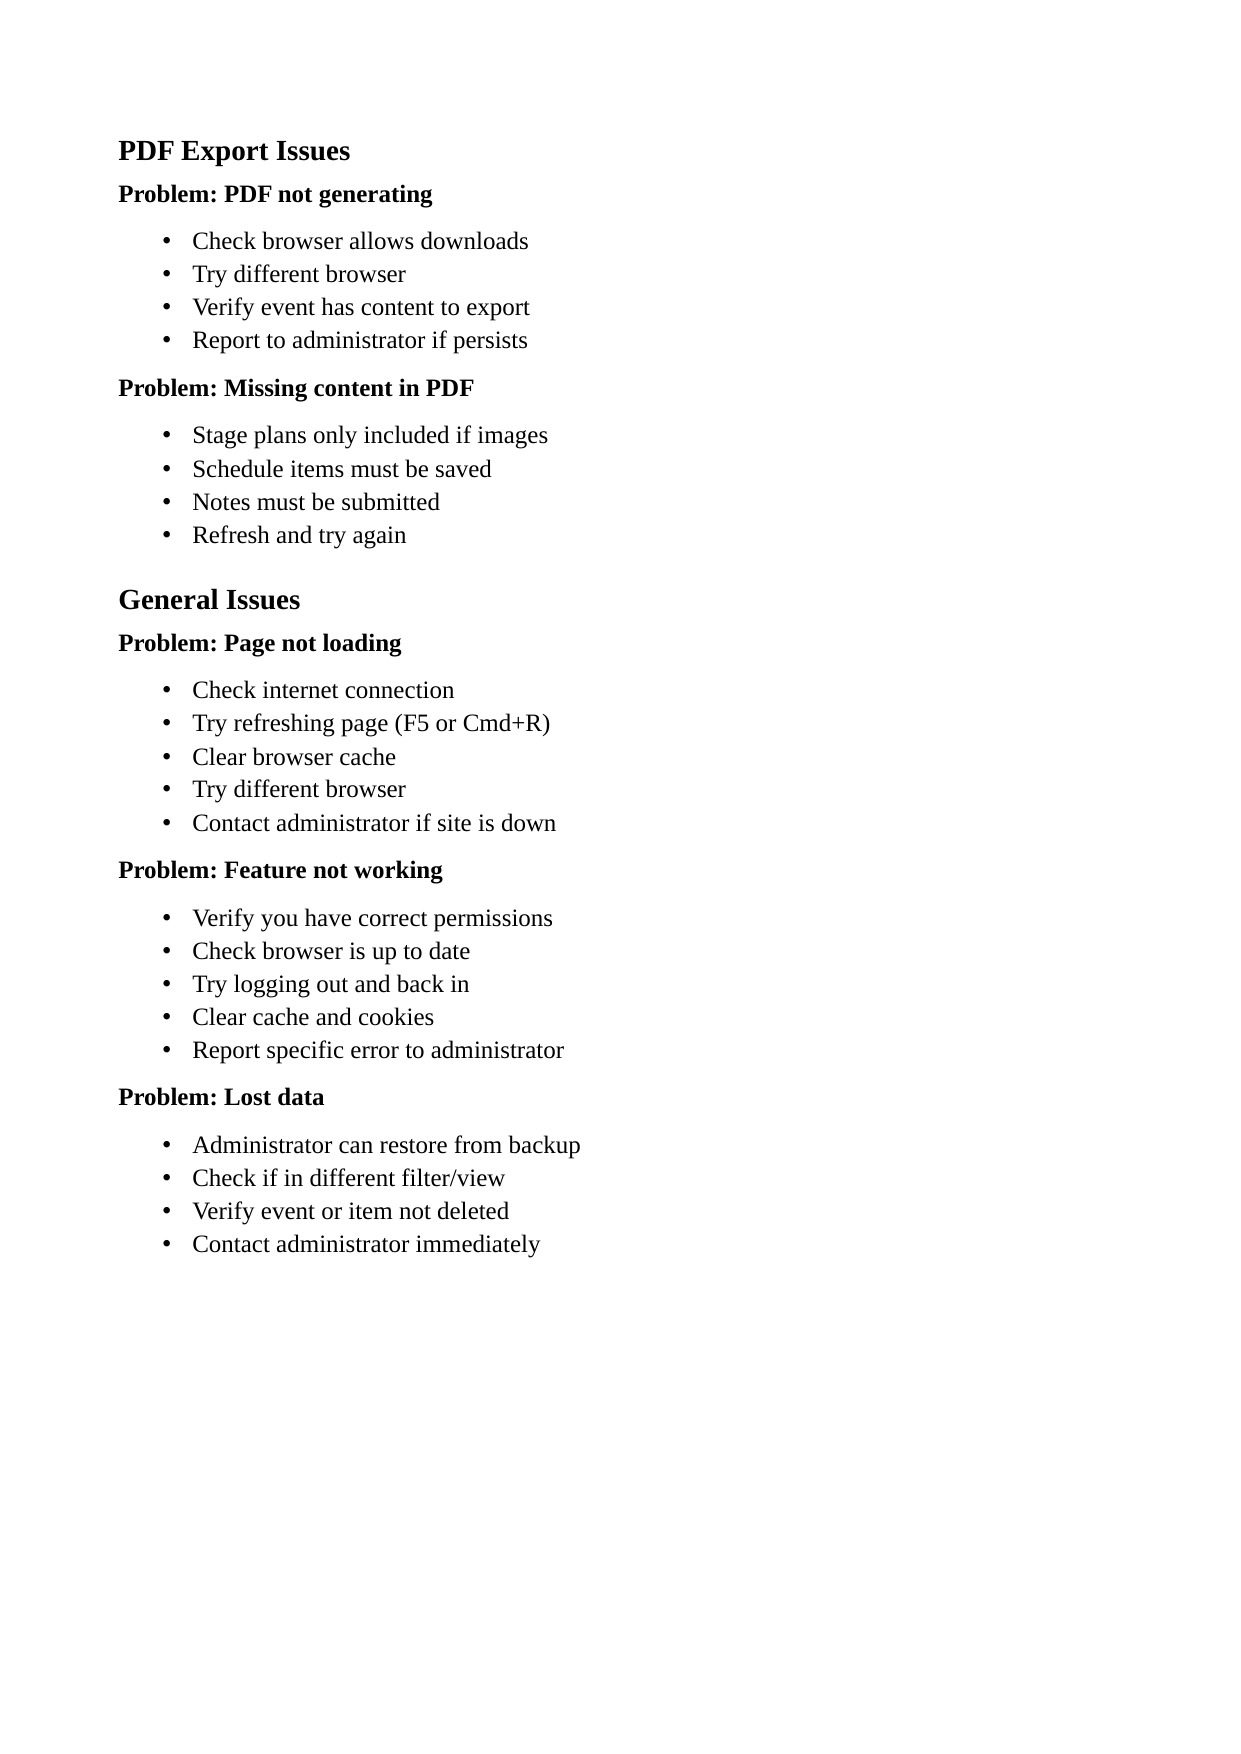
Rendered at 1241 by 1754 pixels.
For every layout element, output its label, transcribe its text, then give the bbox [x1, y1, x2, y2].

list Report specific error to administrator [162, 1035, 1122, 1064]
list Check browser is up to date [162, 936, 1122, 964]
subtitle General Issues [118, 582, 1122, 615]
list Check if in different filter/view [162, 1163, 1122, 1192]
list Try different browser [162, 774, 1122, 803]
list Check internet connection [162, 676, 1122, 704]
list Verify you have correct permissions [162, 903, 1122, 932]
list Try different browser [162, 259, 1122, 288]
list Verify event or item not deleted [162, 1196, 1122, 1225]
text Problem: Feature not working [118, 855, 1122, 884]
subtitle PDF Export Issues [118, 133, 1122, 166]
list Try logging out and back in [162, 969, 1122, 998]
text Problem: Page not loading [118, 628, 1122, 657]
list Contact administrator if site is down [162, 808, 1122, 836]
list Try refreshing page (F5 or Cmd+R) [162, 708, 1122, 737]
list Schedule items must be saved [162, 454, 1122, 482]
list Contact administrator immediately [162, 1229, 1122, 1258]
list Report to administrator if persists [162, 325, 1122, 354]
list Administrator can restore from backup [162, 1130, 1122, 1159]
list Check browser allows downloads [162, 226, 1122, 255]
list Notes must be submitted [162, 487, 1122, 515]
text Problem: PDF not generating [118, 179, 1122, 207]
list Verify event has content to export [162, 292, 1122, 321]
list Clear browser cache [162, 742, 1122, 770]
list Clear cache and cookies [162, 1002, 1122, 1031]
text Problem: Lost data [118, 1082, 1122, 1111]
list Refresh and try again [162, 520, 1122, 548]
text Problem: Missing content in PDF [118, 373, 1122, 402]
list Stage plans only included if images [162, 421, 1122, 449]
